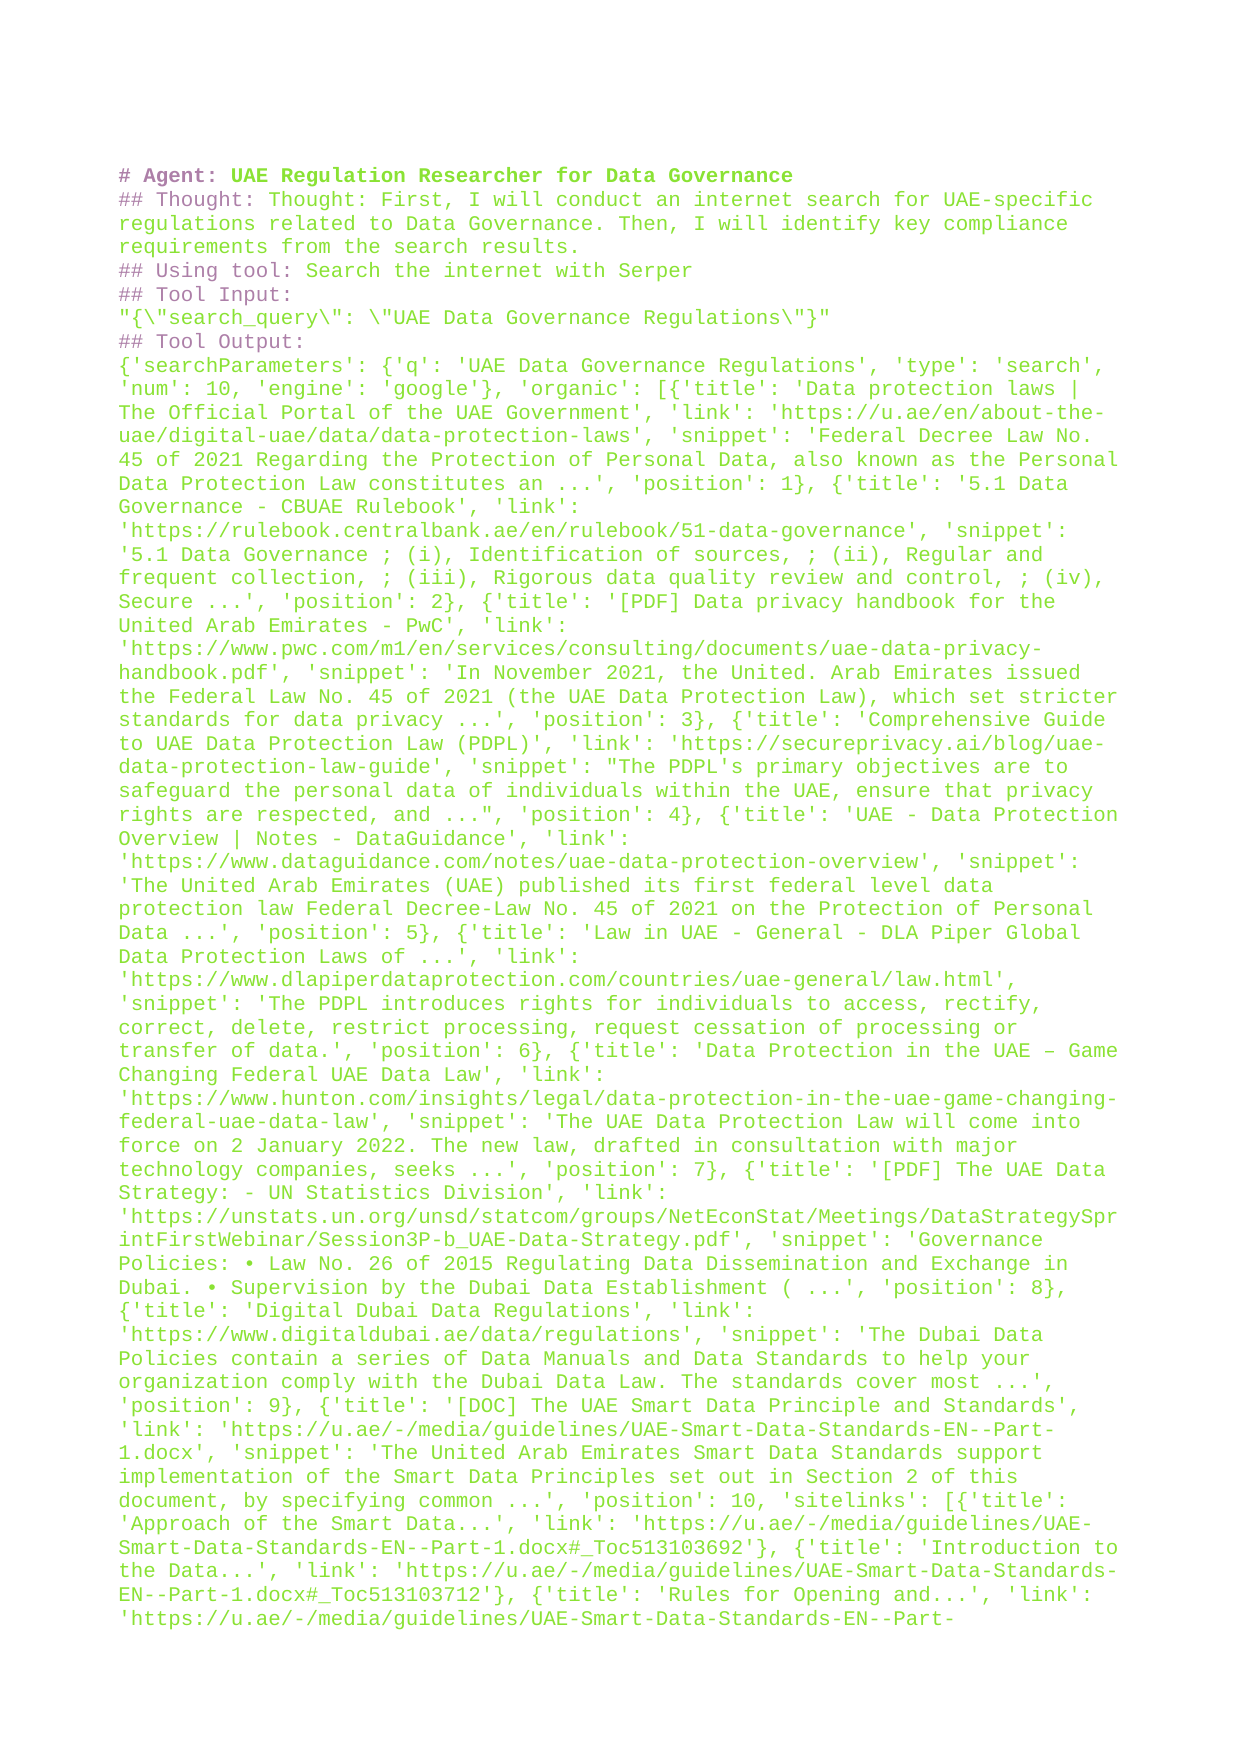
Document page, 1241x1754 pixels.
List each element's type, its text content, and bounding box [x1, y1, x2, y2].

text ## Using tool: Search the internet with Serper [118, 260, 1122, 284]
text ## Thought: Thought: First, I will conduct an internet search for UAE-specific regulations related to Data Governance. Then, I will identify key compliance requirements from the search results. [118, 189, 1122, 260]
text {'searchParameters': {'q': 'UAE Data Governance Regulations', 'type': 'search', 'num': 10, 'engine': 'google'}, 'organic': [{'title': 'Data protection laws | The Official Portal of the UAE Government', 'link': 'https://u.ae/en/about-the-uae/digital-uae/data/data-protection-laws', 'snippet': 'Federal Decree Law No. 45 of 2021 Regarding the Protection of Personal Data, also known as the Personal Data Protection Law constitutes an ...', 'position': 1}, {'title': '5.1 Data Governance - CBUAE Rulebook', 'link': 'https://rulebook.centralbank.ae/en/rulebook/51-data-governance', 'snippet': '5.1 Data Governance ; (i), Identification of sources, ; (ii), Regular and frequent collection, ; (iii), Rigorous data quality review and control, ; (iv), Secure ...', 'position': 2}, {'title': '[PDF] Data privacy handbook for the United Arab Emirates - PwC', 'link': 'https://www.pwc.com/m1/en/services/consulting/documents/uae-data-privacy-handbook.pdf', 'snippet': 'In November 2021, the United. Arab Emirates issued the Federal Law No. 45 of 2021 (the UAE Data Protection Law), which set stricter standards for data privacy ...', 'position': 3}, {'title': 'Comprehensive Guide to UAE Data Protection Law (PDPL)', 'link': 'https://secureprivacy.ai/blog/uae-data-protection-law-guide', 'snippet': "The PDPL's primary objectives are to safeguard the personal data of individuals within the UAE, ensure that privacy rights are respected, and ...", 'position': 4}, {'title': 'UAE - Data Protection Overview | Notes - DataGuidance', 'link': 'https://www.dataguidance.com/notes/uae-data-protection-overview', 'snippet': 'The United Arab Emirates (UAE) published its first federal level data protection law Federal Decree-Law No. 45 of 2021 on the Protection of Personal Data ...', 'position': 5}, {'title': 'Law in UAE - General - DLA Piper Global Data Protection Laws of ...', 'link': 'https://www.dlapiperdataprotection.com/countries/uae-general/law.html', 'snippet': 'The PDPL introduces rights for individuals to access, rectify, correct, delete, restrict processing, request cessation of processing or transfer of data.', 'position': 6}, {'title': 'Data Protection in the UAE – Game Changing Federal UAE Data Law', 'link': 'https://www.hunton.com/insights/legal/data-protection-in-the-uae-game-changing-federal-uae-data-law', 'snippet': 'The UAE Data Protection Law will come into force on 2 January 2022. The new law, drafted in consultation with major technology companies, seeks ...', 'position': 7}, {'title': '[PDF] The UAE Data Strategy: - UN Statistics Division', 'link': 'https://unstats.un.org/unsd/statcom/groups/NetEconStat/Meetings/DataStrategySprintFirstWebinar/Session3P-b_UAE-Data-Strategy.pdf', 'snippet': 'Governance Policies: • Law No. 26 of 2015 Regulating Data Dissemination and Exchange in Dubai. • Supervision by the Dubai Data Establishment ( ...', 'position': 8}, {'title': 'Digital Dubai Data Regulations', 'link': 'https://www.digitaldubai.ae/data/regulations', 'snippet': 'The Dubai Data Policies contain a series of Data Manuals and Data Standards to help your organization comply with the Dubai Data Law. The standards cover most ...', 'position': 9}, {'title': '[DOC] The UAE Smart Data Principle and Standards', 'link': 'https://u.ae/-/media/guidelines/UAE-Smart-Data-Standards-EN--Part-1.docx', 'snippet': 'The United Arab Emirates Smart Data Standards support implementation of the Smart Data Principles set out in Section 2 of this document, by specifying common ...', 'position': 10, 'sitelinks': [{'title': 'Approach of the Smart Data...', 'link': 'https://u.ae/-/media/guidelines/UAE-Smart-Data-Standards-EN--Part-1.docx#_Toc513103692'}, {'title': 'Introduction to the Data...', 'link': 'https://u.ae/-/media/guidelines/UAE-Smart-Data-Standards-EN--Part-1.docx#_Toc513103712'}, {'title': 'Rules for Opening and...', 'link': 'https://u.ae/-/media/guidelines/UAE-Smart-Data-Standards-EN--Part- [118, 354, 1122, 1631]
text ## Tool Output: [118, 331, 1122, 354]
text "{\"search_query\": \"UAE Data Governance Regulations\"}" [118, 307, 1122, 331]
text # Agent: UAE Regulation Researcher for Data Governance [118, 165, 1122, 189]
text ## Tool Input: [118, 284, 1122, 307]
